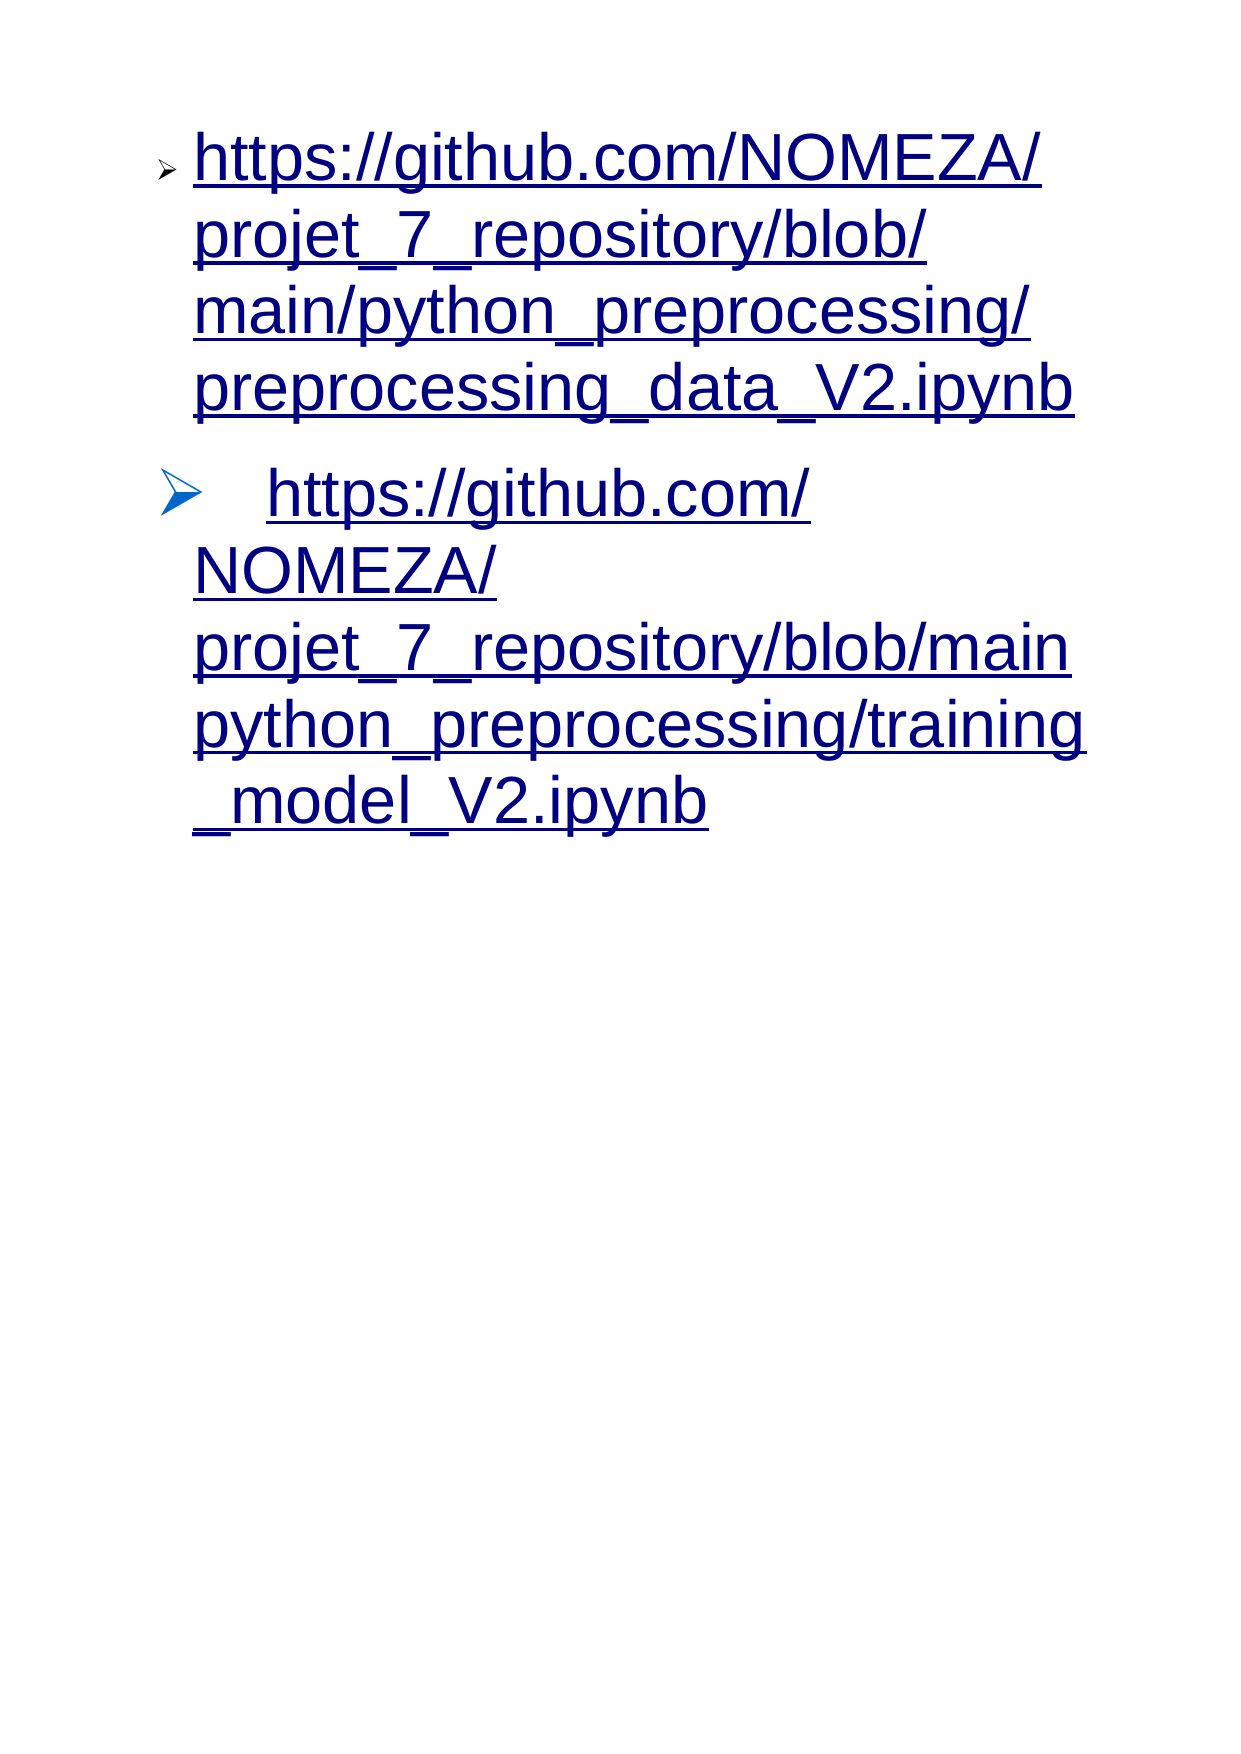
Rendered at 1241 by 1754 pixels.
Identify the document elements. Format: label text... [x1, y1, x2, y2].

list https://github.com/NOMEZA/projet_7_repository/blob/main python_preprocessing/training_model_V2.ipynb [156, 454, 1122, 838]
list https://github.com/NOMEZA/projet_7_repository/blob/main/python_preprocessing/preprocessing_data_V2.ipynb [156, 118, 1122, 425]
